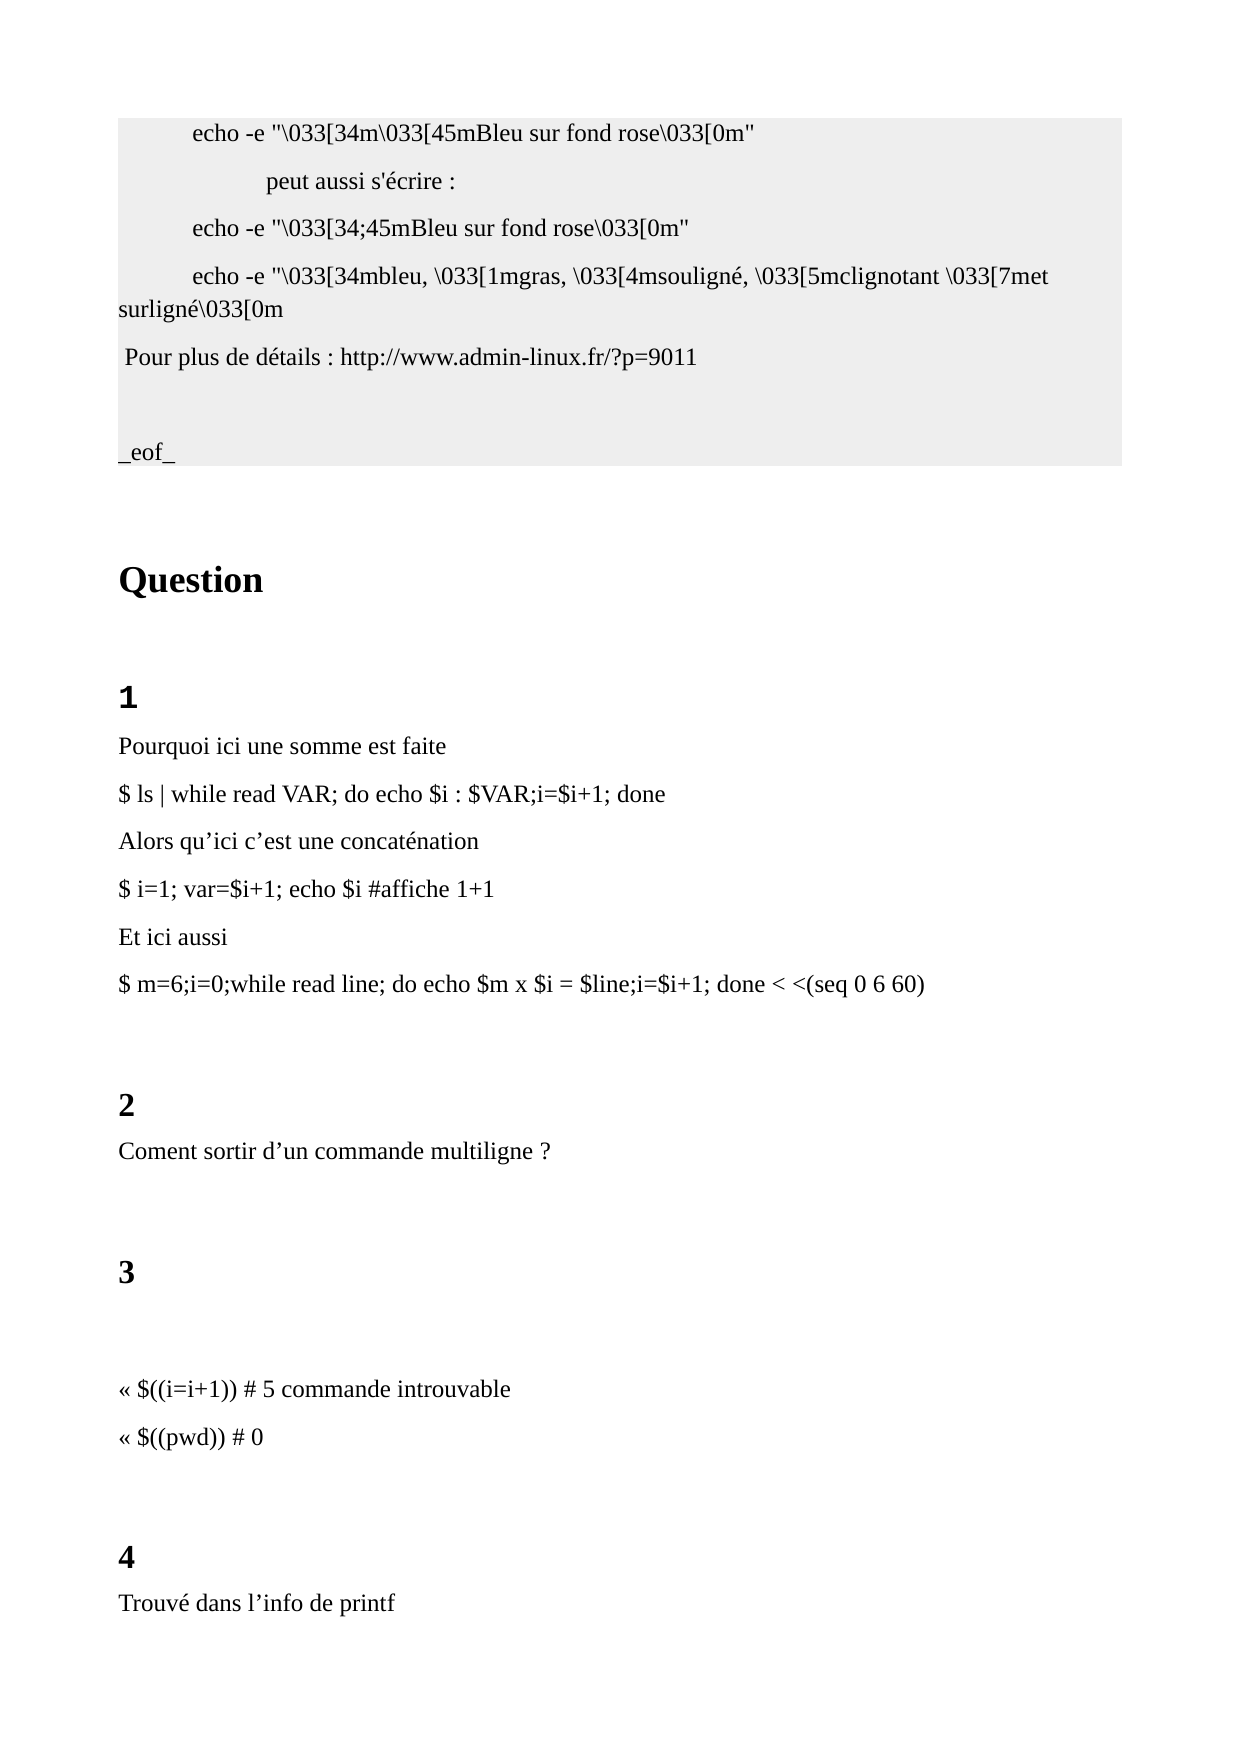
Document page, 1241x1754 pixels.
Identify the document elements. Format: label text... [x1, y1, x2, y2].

text _eof_ [118, 437, 1122, 466]
text $ i=1; var=$i+1; echo $i #affiche 1+1 [118, 874, 1122, 903]
text echo -e "\033[34;45mBleu sur fond rose\033[0m" [118, 213, 1122, 242]
text Pour plus de détails : http://www.admin-linux.fr/?p=9011 [118, 342, 1122, 370]
subtitle Question [118, 557, 1122, 600]
text Trouvé dans l’info de printf [118, 1588, 1122, 1617]
text « $((pwd)) # 0 [118, 1422, 1122, 1451]
text Alors qu’ici c’est une concaténation [118, 826, 1122, 855]
text echo -e "\033[34mbleu, \033[1mgras, \033[4msouligné, \033[5mclignotant \033[7met surligné\033[0m [118, 261, 1122, 323]
text « $((i=i+1)) # 5 commande introuvable [118, 1374, 1122, 1403]
text Coment sortir d’un commande multiligne ? [118, 1136, 1122, 1165]
text $ m=6;i=0;while read line; do echo $m x $i = $line;i=$i+1; done < <(seq 0 6 60) [118, 969, 1122, 998]
subtitle 2 [118, 1085, 1122, 1123]
text Et ici aussi [118, 922, 1122, 950]
text Pourquoi ici une somme est faite [118, 731, 1122, 760]
text $ ls | while read VAR; do echo $i : $VAR;i=$i+1; done [118, 779, 1122, 808]
subtitle 4 [118, 1537, 1122, 1576]
subtitle 3 [118, 1252, 1122, 1290]
text echo -e "\033[34m\033[45mBleu sur fond rose\033[0m" [118, 118, 1122, 147]
text peut aussi s'écrire : [118, 166, 1122, 194]
subtitle 1 [118, 681, 1122, 719]
